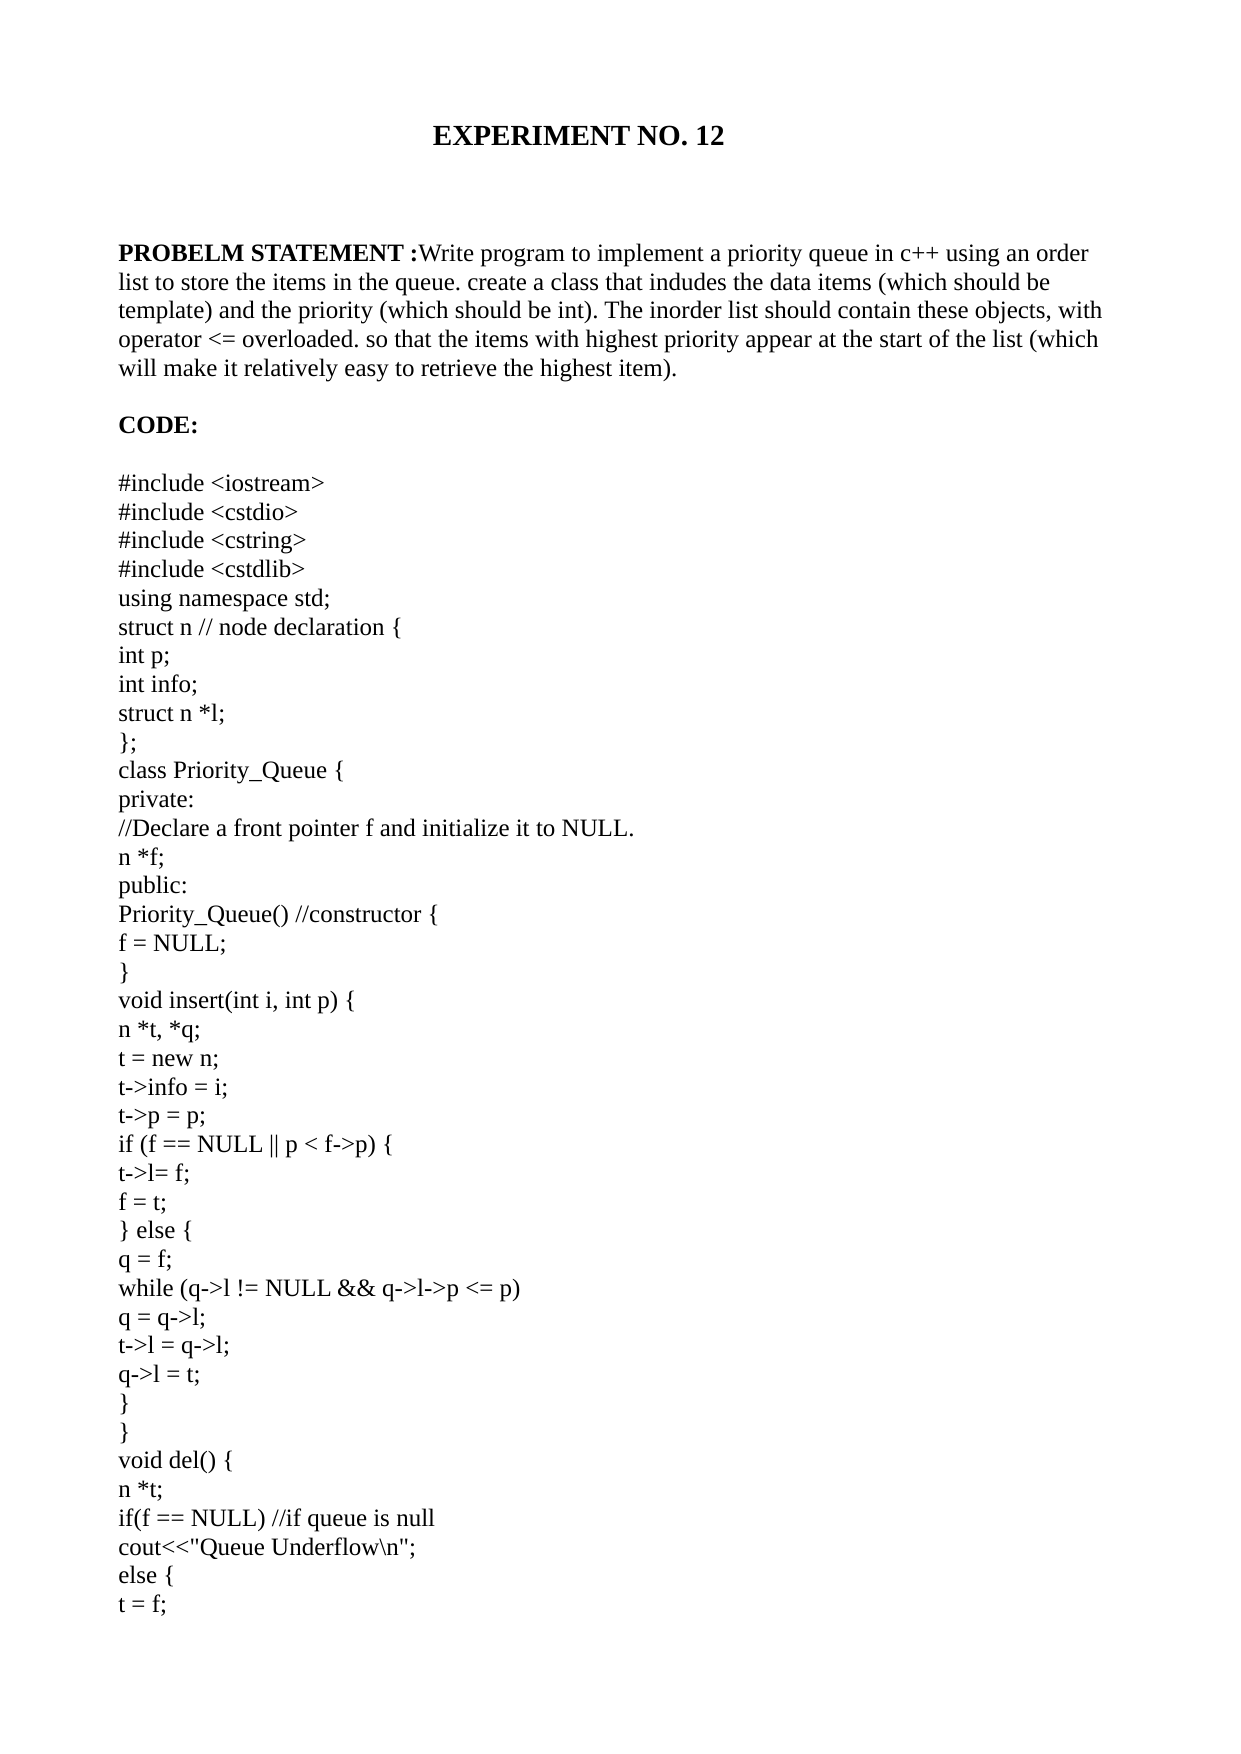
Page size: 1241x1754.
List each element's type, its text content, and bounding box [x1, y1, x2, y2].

text } [118, 957, 1122, 985]
text cout<<"Queue Underflow\n"; [118, 1532, 1122, 1560]
text #include <cstring> [118, 525, 1122, 554]
text int info; [118, 669, 1122, 698]
text n *t; [118, 1474, 1122, 1503]
text else { [118, 1560, 1122, 1589]
text EXPERIMENT NO. 12 [118, 118, 1122, 152]
text t->l = q->l; [118, 1330, 1122, 1359]
text f = NULL; [118, 928, 1122, 957]
text void insert(int i, int p) { [118, 985, 1122, 1014]
text int p; [118, 640, 1122, 669]
text CODE: [118, 410, 1122, 439]
text using namespace std; [118, 583, 1122, 612]
text if(f == NULL) //if queue is null [118, 1503, 1122, 1532]
text void del() { [118, 1445, 1122, 1474]
text f = t; [118, 1187, 1122, 1215]
text struct n *l; [118, 698, 1122, 727]
text class Priority_Queue { [118, 755, 1122, 784]
text private: [118, 784, 1122, 813]
text //Declare a front pointer f and initialize it to NULL. [118, 813, 1122, 842]
text while (q->l != NULL && q->l->p <= p) [118, 1273, 1122, 1302]
text #include <cstdlib> [118, 554, 1122, 583]
text n *f; [118, 842, 1122, 870]
text t->l= f; [118, 1158, 1122, 1187]
text if (f == NULL || p < f->p) { [118, 1129, 1122, 1158]
text t = f; [118, 1589, 1122, 1618]
text }; [118, 727, 1122, 755]
text t->info = i; [118, 1072, 1122, 1100]
text q = q->l; [118, 1302, 1122, 1330]
text t = new n; [118, 1043, 1122, 1072]
text } else { [118, 1215, 1122, 1244]
text } [118, 1388, 1122, 1417]
text } [118, 1417, 1122, 1445]
text q = f; [118, 1244, 1122, 1273]
text t->p = p; [118, 1100, 1122, 1129]
text Priority_Queue() //constructor { [118, 899, 1122, 928]
text n *t, *q; [118, 1014, 1122, 1043]
text PROBELM STATEMENT :Write program to implement a priority queue in c++ using an order list to store the items in the queue. create a class that indudes the data items (which should be template) and the priority (which should be int). The inorder list should contain these objects, with operator <= overloaded. so that the items with highest priority appear at the start of the list (which will make it relatively easy to retrieve the highest item). [118, 238, 1122, 382]
text q->l = t; [118, 1359, 1122, 1388]
text struct n // node declaration { [118, 612, 1122, 640]
text #include <cstdio> [118, 497, 1122, 525]
text public: [118, 870, 1122, 899]
text #include <iostream> [118, 468, 1122, 497]
